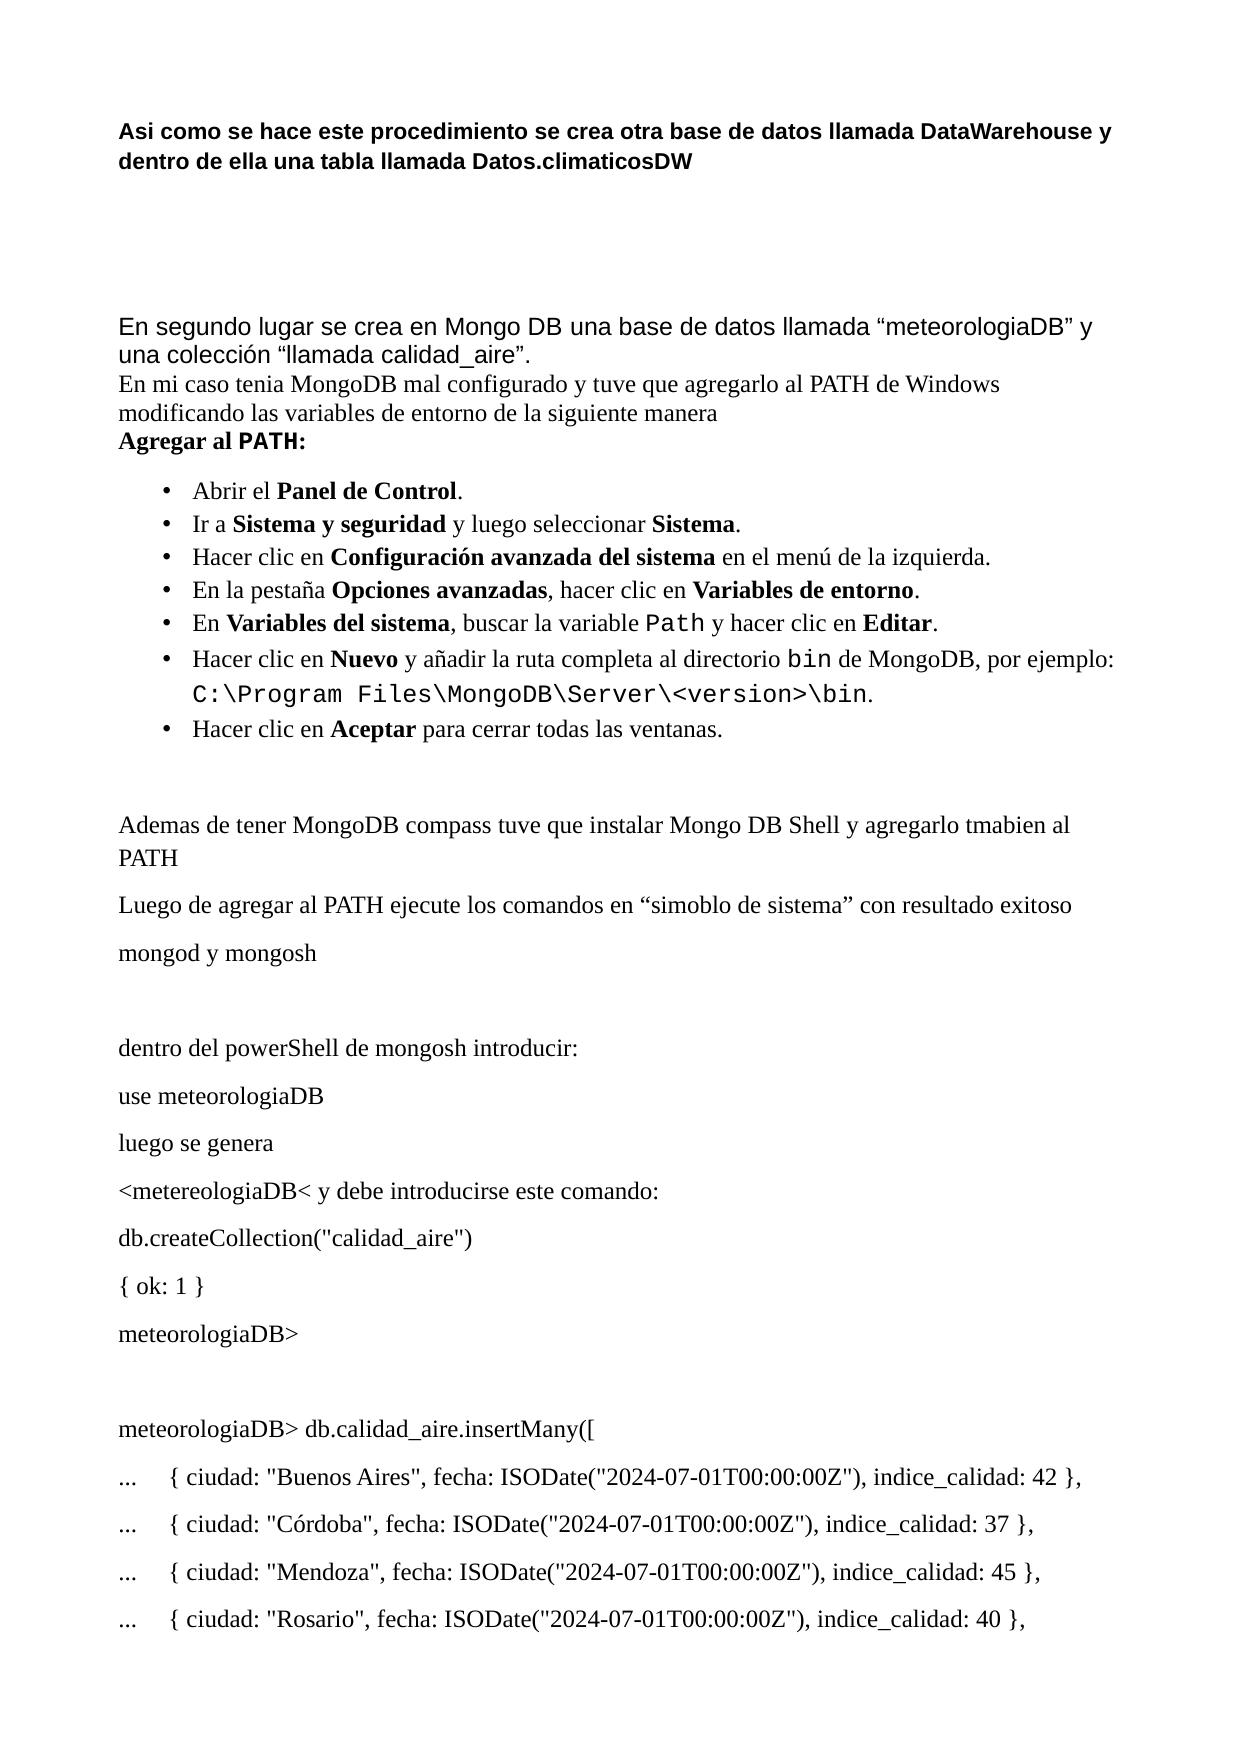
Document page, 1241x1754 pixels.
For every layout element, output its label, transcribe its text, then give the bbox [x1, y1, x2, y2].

text db.createCollection("calidad_aire") [118, 1223, 1122, 1252]
text dentro del powerShell de mongosh introducir: [118, 1033, 1122, 1062]
text Asi como se hace este procedimiento se crea otra base de datos llamada DataWarehouse y dentro de ella una tabla llamada Datos.climaticosDW [118, 118, 1122, 175]
text ... { ciudad: "Córdoba", fecha: ISODate("2024-07-01T00:00:00Z"), indice_calidad: 37 }, [118, 1509, 1122, 1538]
text Ademas de tener MongoDB compass tuve que instalar Mongo DB Shell y agregarlo tmabien al PATH [118, 810, 1122, 871]
text ... { ciudad: "Mendoza", fecha: ISODate("2024-07-01T00:00:00Z"), indice_calidad: 45 }, [118, 1557, 1122, 1586]
list En Variables del sistema, buscar la variable Path y hacer clic en Editar. [162, 608, 1122, 639]
text <metereologiaDB< y debe introducirse este comando: [118, 1176, 1122, 1205]
text En mi caso tenia MongoDB mal configurado y tuve que agregarlo al PATH de Windows modificando las variables de entorno de la siguiente manera [118, 369, 1122, 426]
text Luego de agregar al PATH ejecute los comandos en “simoblo de sistema” con resultado exitoso [118, 890, 1122, 919]
list Hacer clic en Aceptar para cerrar todas las ventanas. [162, 714, 1122, 743]
list Hacer clic en Configuración avanzada del sistema en el menú de la izquierda. [162, 542, 1122, 571]
list Ir a Sistema y seguridad y luego seleccionar Sistema. [162, 509, 1122, 538]
list Abrir el Panel de Control. [162, 476, 1122, 505]
list Hacer clic en Nuevo y añadir la ruta completa al directorio bin de MongoDB, por ejemplo: C:\Program Files\MongoDB\Server\<version>\bin. [162, 644, 1122, 710]
text meteorologiaDB> db.calidad_aire.insertMany([ [118, 1414, 1122, 1443]
text En segundo lugar se crea en Mongo DB una base de datos llamada “meteorologiaDB” y una colección “llamada calidad_aire”. [118, 311, 1122, 369]
text luego se genera [118, 1128, 1122, 1157]
text ... { ciudad: "Buenos Aires", fecha: ISODate("2024-07-01T00:00:00Z"), indice_calidad: 42 }, [118, 1462, 1122, 1490]
text ... { ciudad: "Rosario", fecha: ISODate("2024-07-01T00:00:00Z"), indice_calidad: 40 }, [118, 1604, 1122, 1633]
text mongod y mongosh [118, 938, 1122, 967]
text meteorologiaDB> [118, 1319, 1122, 1347]
list En la pestaña Opciones avanzadas, hacer clic en Variables de entorno. [162, 576, 1122, 604]
text { ok: 1 } [118, 1271, 1122, 1300]
text use meteorologiaDB [118, 1081, 1122, 1109]
text Agregar al PATH: [118, 426, 1122, 457]
